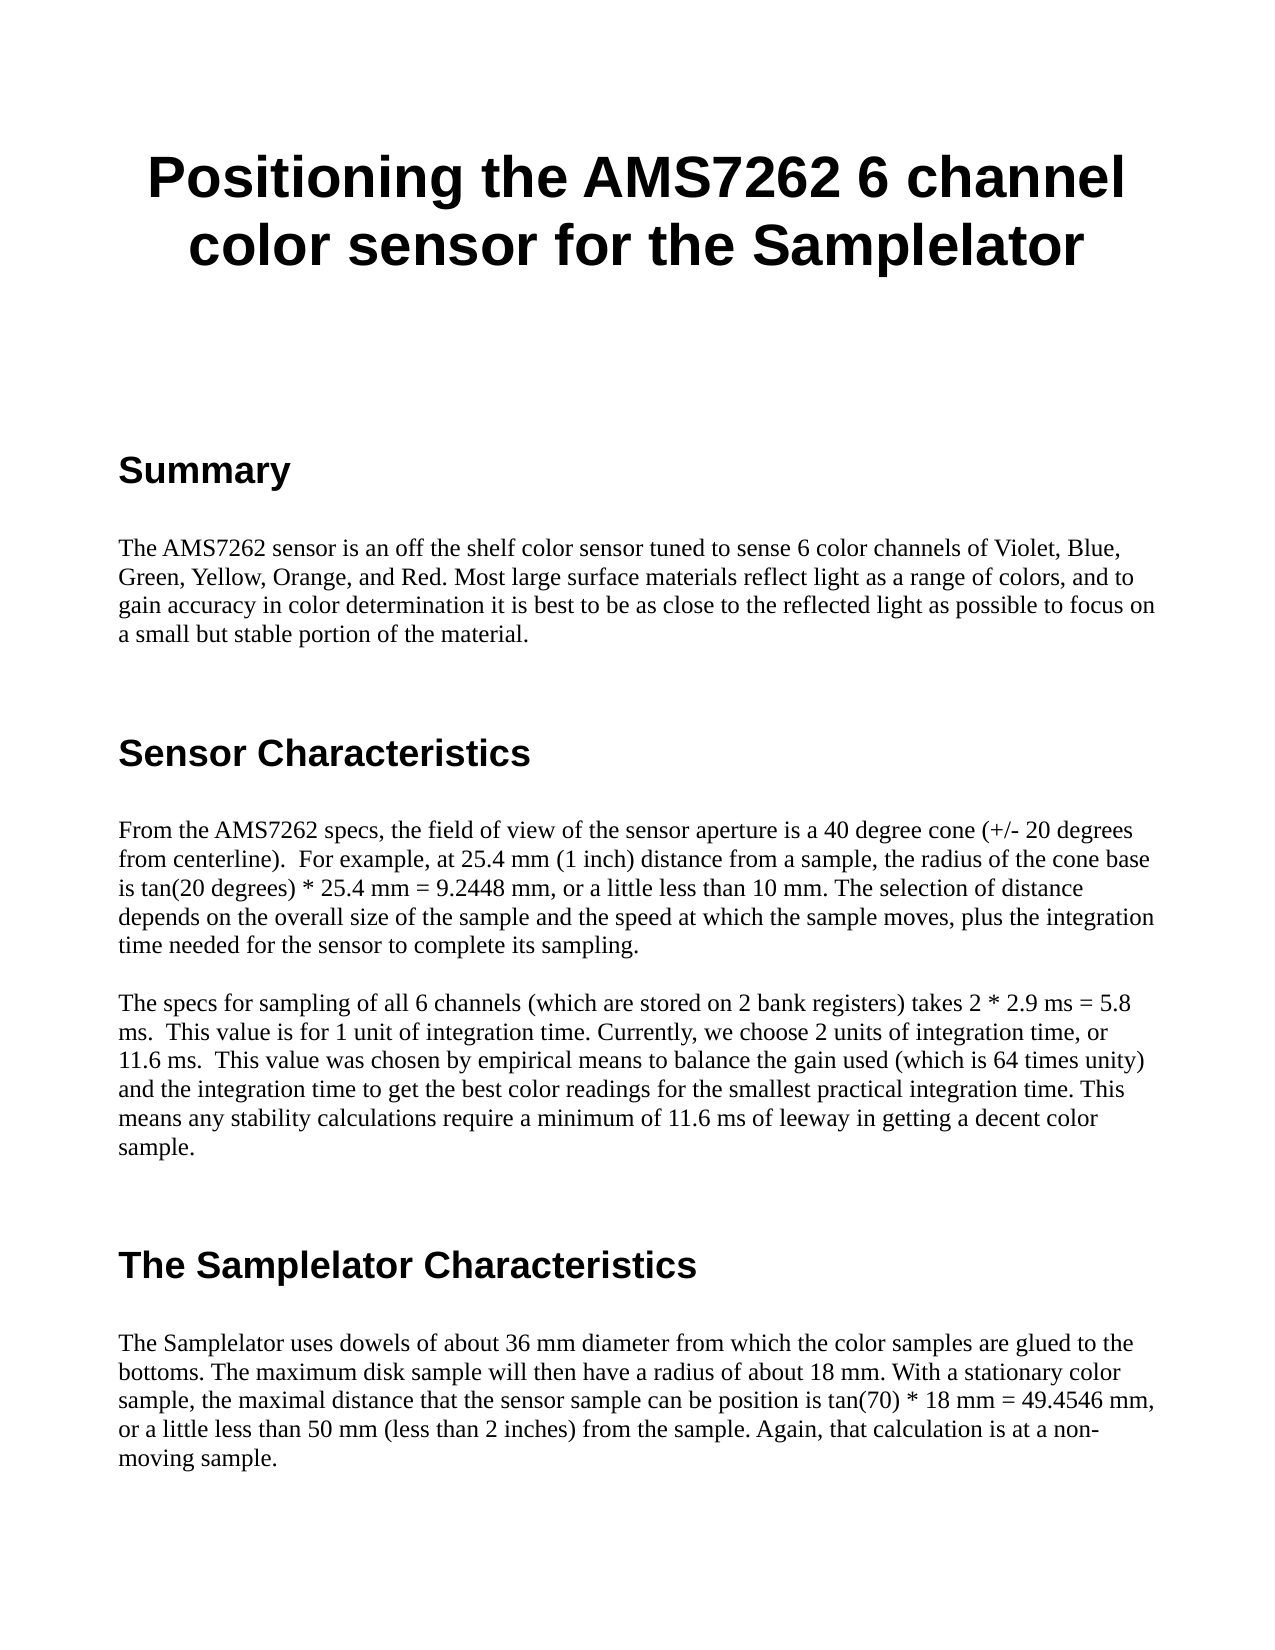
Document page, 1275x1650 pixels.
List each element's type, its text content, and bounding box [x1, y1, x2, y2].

title Positioning the AMS7262 6 channel color sensor for the Samplelator [118, 143, 1157, 277]
text The AMS7262 sensor is an off the shelf color sensor tuned to sense 6 color channels of Violet, Blue, Green, Yellow, Orange, and Red. Most large surface materials reflect light as a range of colors, and to gain accuracy in color determination it is best to be as close to the reflected light as possible to focus on a small but stable portion of the material. [118, 533, 1157, 648]
text The Samplelator uses dowels of about 36 mm diameter from which the color samples are glued to the bottoms. The maximum disk sample will then have a radius of about 18 mm. With a stationary color sample, the maximal distance that the sensor sample can be position is tan(70) * 18 mm = 49.4546 mm, or a little less than 50 mm (less than 2 inches) from the sample. Again, that calculation is at a non-moving sample. [118, 1328, 1157, 1472]
text From the AMS7262 specs, the field of view of the sensor aperture is a 40 degree cone (+/- 20 degrees from centerline). For example, at 25.4 mm (1 inch) distance from a sample, the radius of the cone base is tan(20 degrees) * 25.4 mm = 9.2448 mm, or a little less than 10 mm. The selection of distance depends on the overall size of the sample and the speed at which the sample moves, plus the integration time needed for the sensor to complete its sampling. [118, 815, 1157, 959]
subtitle The Samplelator Characteristics [118, 1243, 1157, 1287]
text The specs for sampling of all 6 channels (which are stored on 2 bank registers) takes 2 * 2.9 ms = 5.8 ms. This value is for 1 unit of integration time. Currently, we choose 2 units of integration time, or 11.6 ms. This value was chosen by empirical means to balance the gain used (which is 64 times unity) and the integration time to get the best color readings for the smallest practical integration time. This means any stability calculations require a minimum of 11.6 ms of leeway in getting a decent color sample. [118, 988, 1157, 1160]
subtitle Sensor Characteristics [118, 731, 1157, 774]
subtitle Summary [118, 448, 1157, 492]
